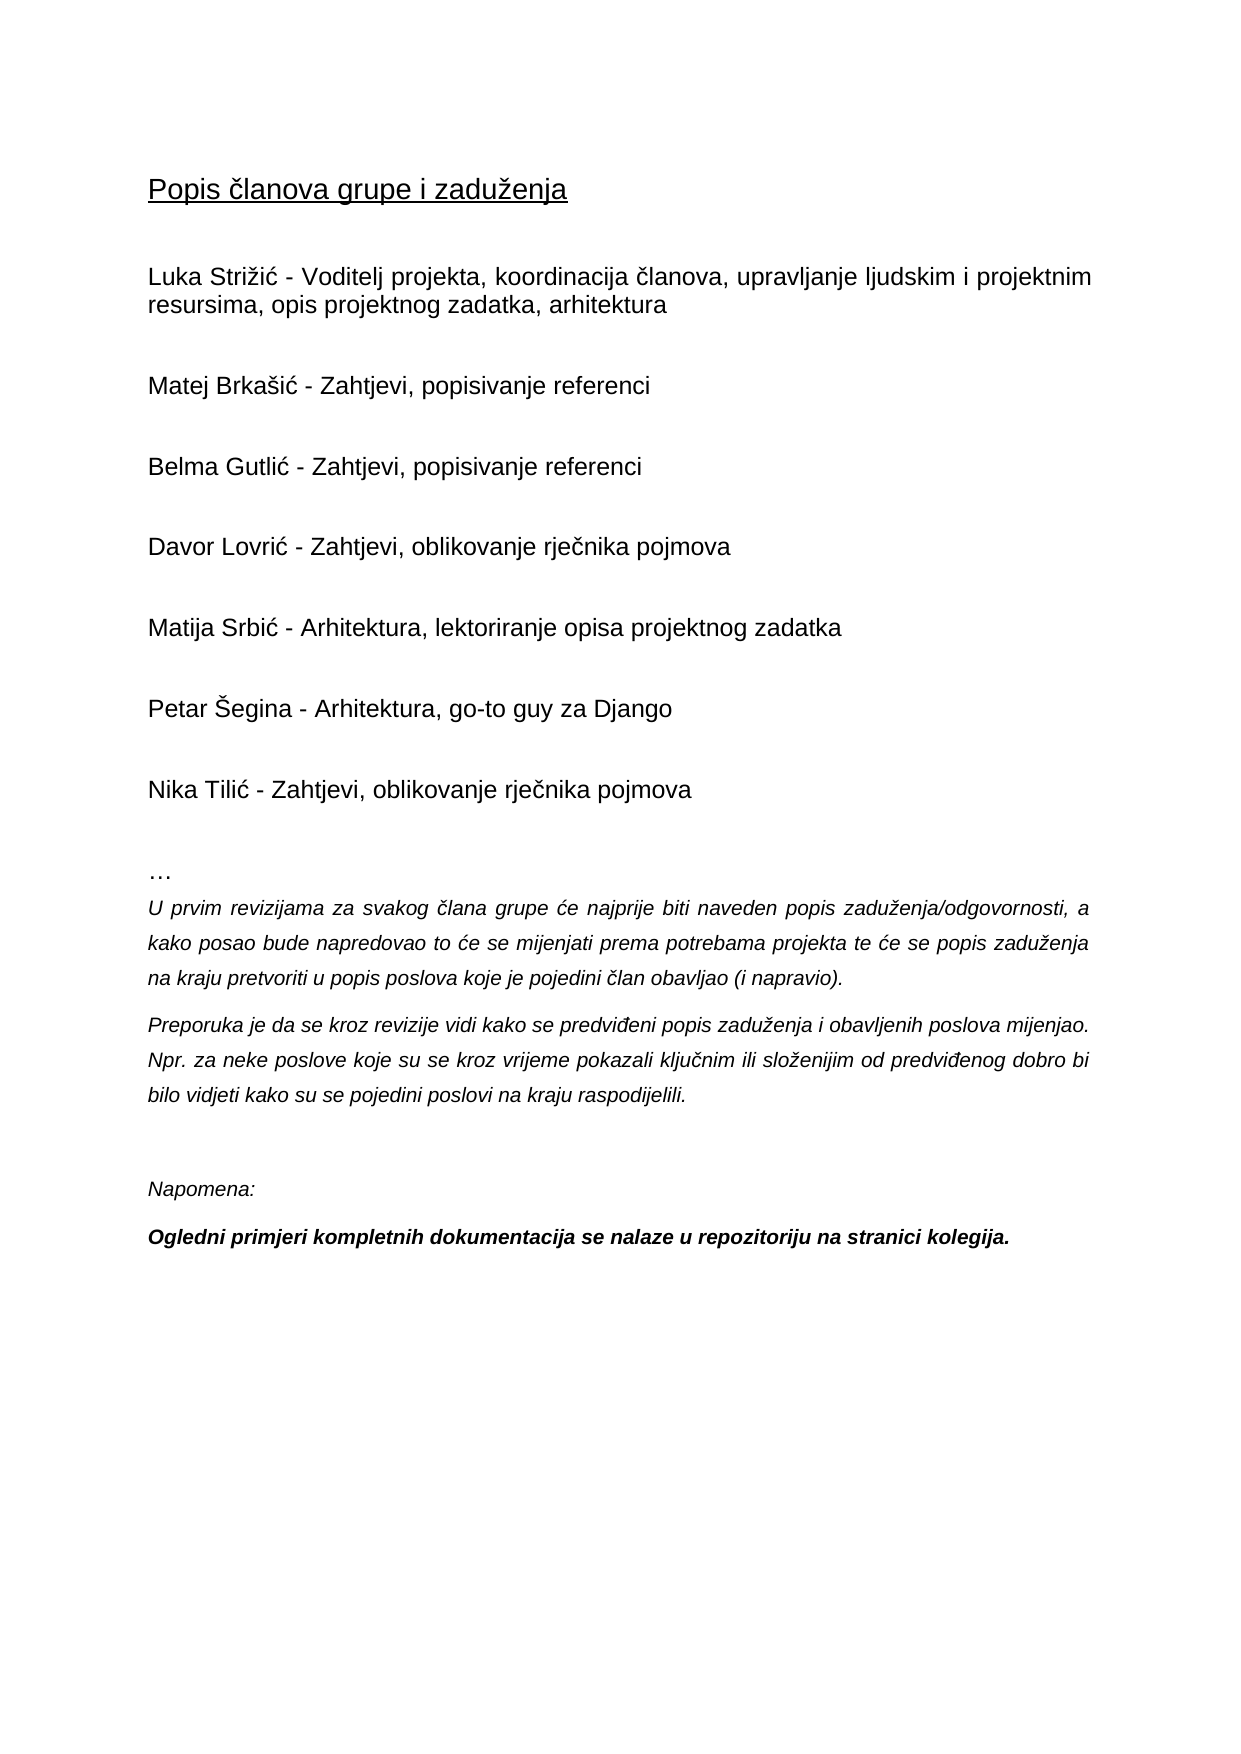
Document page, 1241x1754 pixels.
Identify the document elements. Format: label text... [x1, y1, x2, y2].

text Popis članova grupe i zaduženja [148, 173, 1093, 205]
text Nika Tilić - Zahtjevi, oblikovanje rječnika pojmova [148, 776, 1093, 804]
text Luka Strižić - Voditelj projekta, koordinacija članova, upravljanje ljudskim i projektnim resursima, opis projektnog zadatka, arhitektura [148, 263, 1093, 319]
text … [148, 857, 1093, 884]
text Preporuka je da se kroz revizije vidi kako se predviđeni popis zaduženja i obavljenih poslova mijenjao. Npr. za neke poslove koje su se kroz vrijeme pokazali ključnim ili složenijim od predviđenog dobro bi bilo vidjeti kako su se pojedini poslovi na kraju raspodijelili. [148, 1014, 1093, 1107]
text Ogledni primjeri kompletnih dokumentacija se nalaze u repozitoriju na stranici kolegija. [148, 1225, 1093, 1248]
text Belma Gutlić - Zahtjevi, popisivanje referenci [148, 452, 1093, 480]
text Petar Šegina - Arhitektura, go-to guy za Django [148, 695, 1093, 723]
text U prvim revizijama za svakog člana grupe će najprije biti naveden popis zaduženja/odgovornosti, a kako posao bude napredovao to će se mijenjati prema potrebama projekta te će se popis zaduženja na kraju pretvoriti u popis poslova koje je pojedini član obavljao (i napravio). [148, 897, 1093, 990]
text Matija Srbić - Arhitektura, lektoriranje opisa projektnog zadatka [148, 614, 1093, 642]
text Matej Brkašić - Zahtjevi, popisivanje referenci [148, 372, 1093, 399]
text Napomena: [148, 1178, 1093, 1201]
text Davor Lovrić - Zahtjevi, oblikovanje rječnika pojmova [148, 533, 1093, 561]
